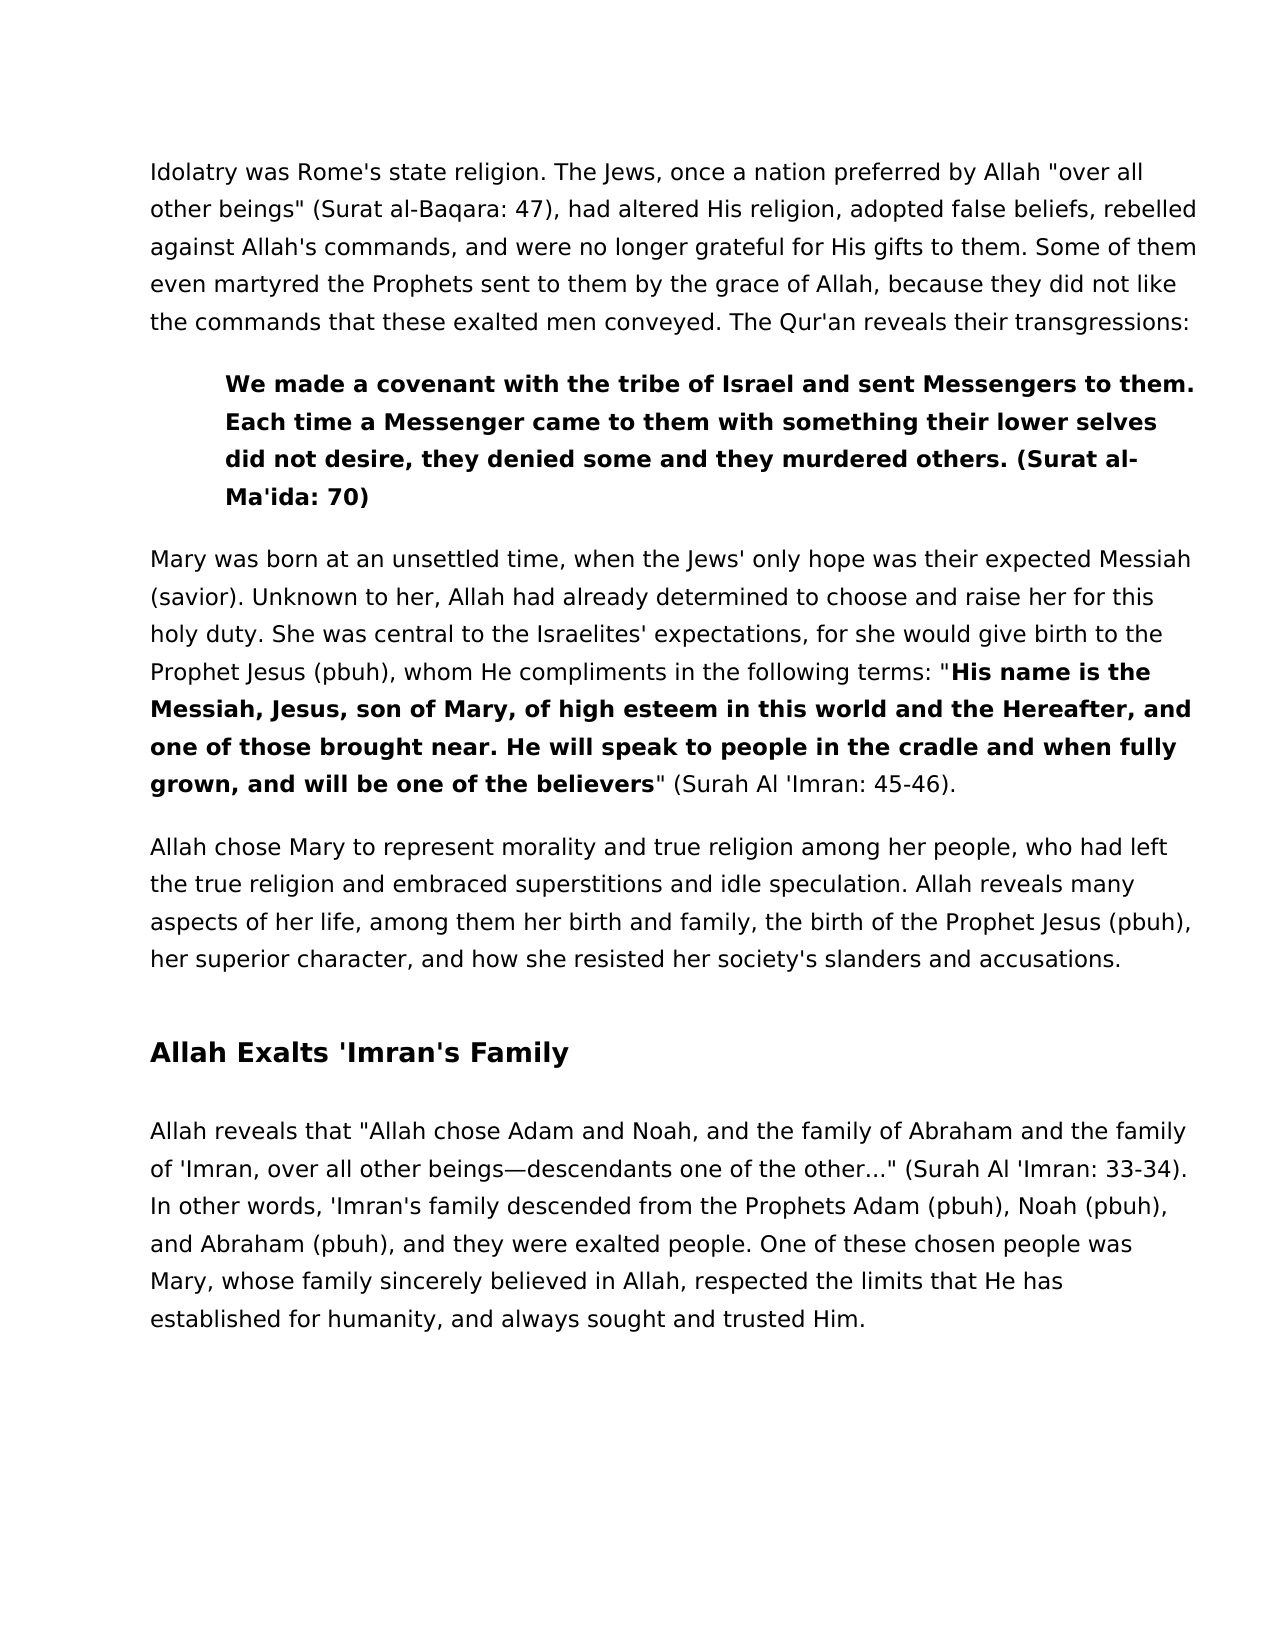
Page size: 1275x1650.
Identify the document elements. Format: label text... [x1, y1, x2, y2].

text Allah reveals that "Allah chose Adam and Noah, and the family of Abraham and the family of 'Imran, over all other beings—descendants one of the other..." (Surah Al 'Imran: 33-34). In other words, 'Imran's family descended from the Prophets Adam (pbuh), Noah (pbuh), and Abraham (pbuh), and they were exalted people. One of these chosen people was Mary, whose family sincerely believed in Allah, respected the limits that He has established for humanity, and always sought and trusted Him. [150, 1110, 1200, 1335]
text Mary was born at an unsettled time, when the Jews' only hope was their expected Messiah (savior). Unknown to her, Allah had already determined to choose and raise her for this holy duty. She was central to the Israelites' expectations, for she would give birth to the Prophet Jesus (pbuh), whom He compliments in the following terms: "His name is the Messiah, Jesus, son of Mary, of high esteem in this world and the Hereafter, and one of those brought near. He will speak to people in the cradle and when fully grown, and will be one of the believers" (Surah Al 'Imran: 45-46). [150, 537, 1200, 800]
text Allah chose Mary to represent morality and true religion among her people, who had left the true religion and embraced superstitions and idle speculation. Allah reveals many aspects of her life, among them her birth and family, the birth of the Prophet Jesus (pbuh), her superior character, and how she resisted her society's slanders and accusations. [150, 825, 1200, 975]
text Idolatry was Rome's state religion. The Jews, once a nation preferred by Allah "over all other beings" (Surat al-Baqara: 47), had altered His religion, adopted false beliefs, rebelled against Allah's commands, and were no longer grateful for His gifts to them. Some of them even martyred the Prophets sent to them by the grace of Allah, because they did not like the commands that these exalted men conveyed. The Qur'an reveals their transgressions: [150, 150, 1200, 337]
text We made a covenant with the tribe of Israel and sent Messengers to them. Each time a Messenger came to them with something their lower selves did not desire, they denied some and they murdered others. (Surat al-Ma'ida: 70) [225, 362, 1200, 512]
subtitle Allah Exalts 'Imran's Family [150, 1037, 1200, 1069]
